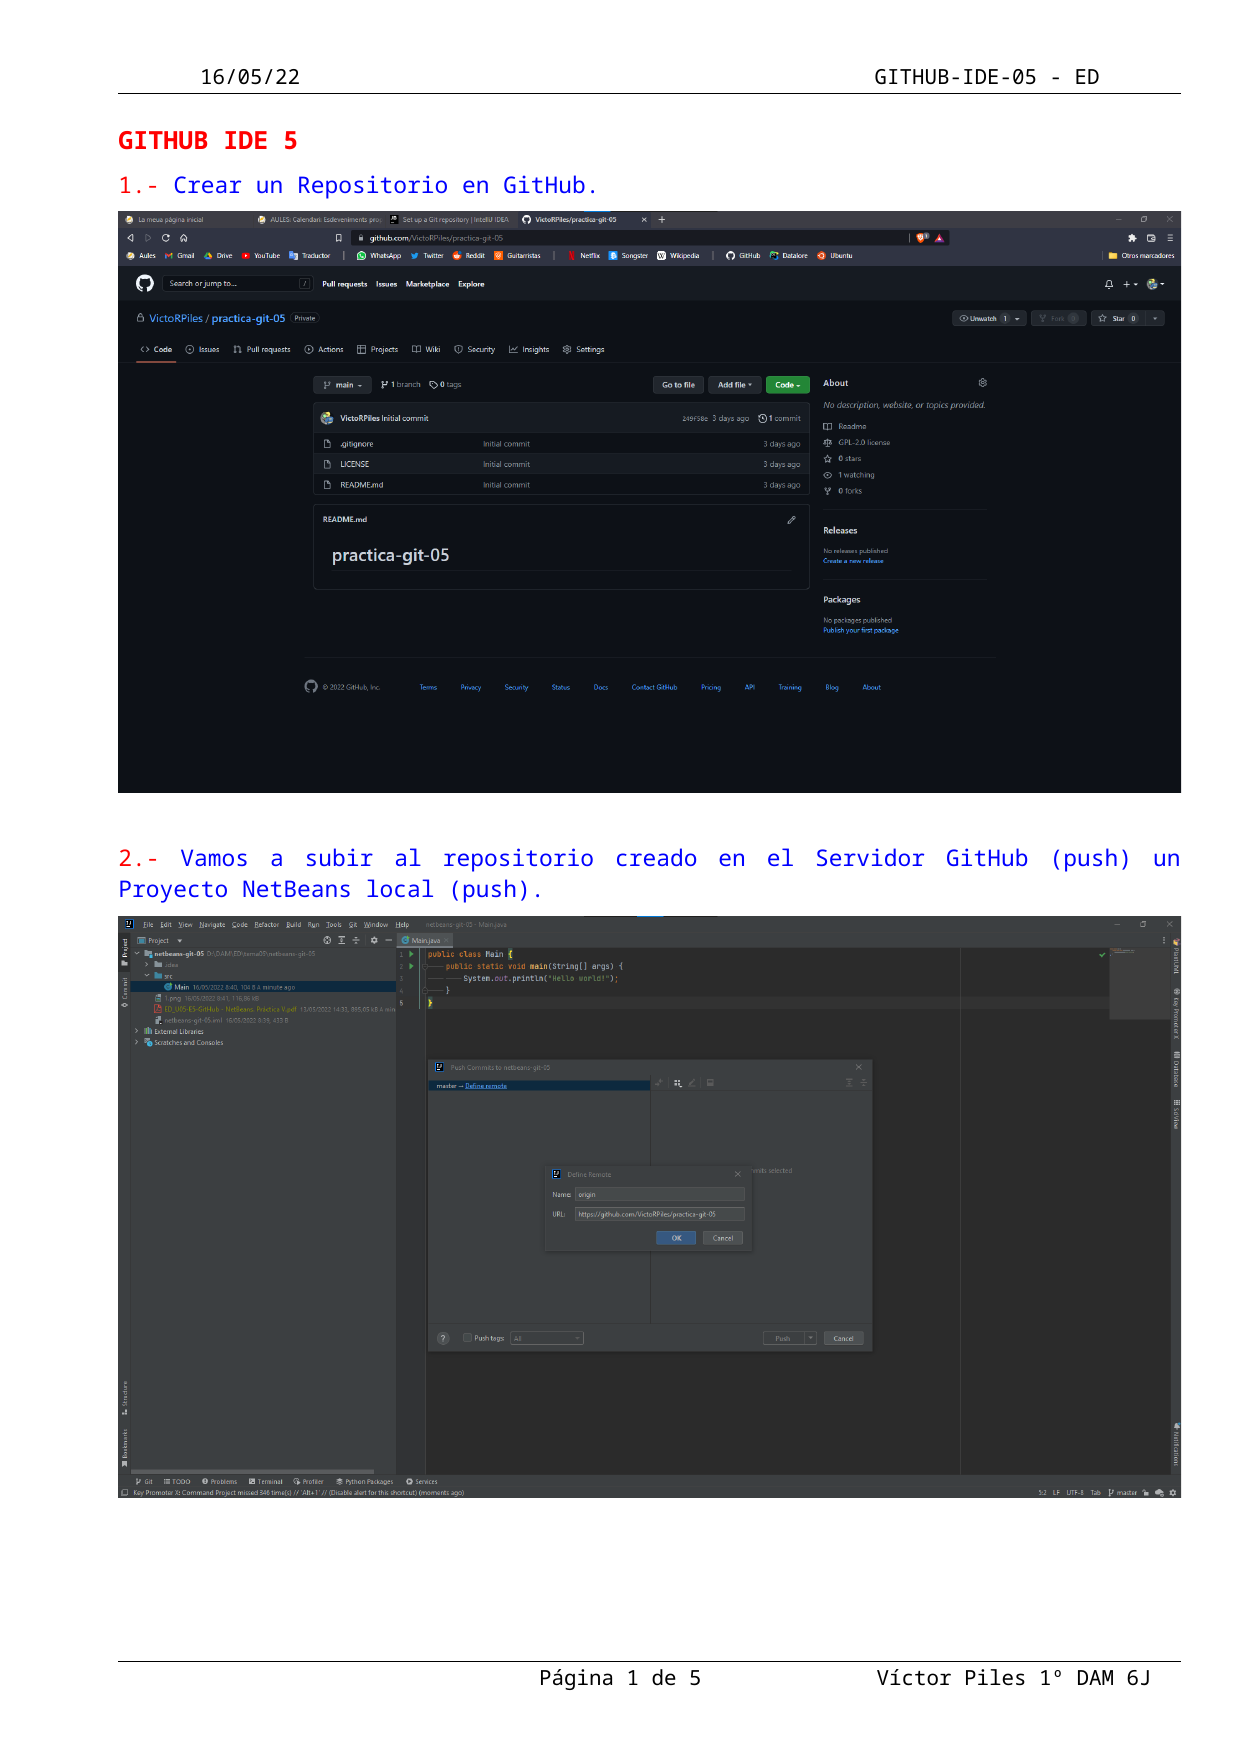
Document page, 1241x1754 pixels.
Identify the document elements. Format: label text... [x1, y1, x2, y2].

text 2.- Vamos a subir al repositorio creado en el Servidor GitHub (push) un Proyecto NetBeans local (push). [118, 842, 1181, 904]
picture [118, 211, 1182, 793]
text 1.- Crear un Repositorio en GitHub. [118, 169, 1181, 200]
text GITHUB IDE 5 [118, 123, 1181, 157]
picture [118, 916, 1182, 1498]
